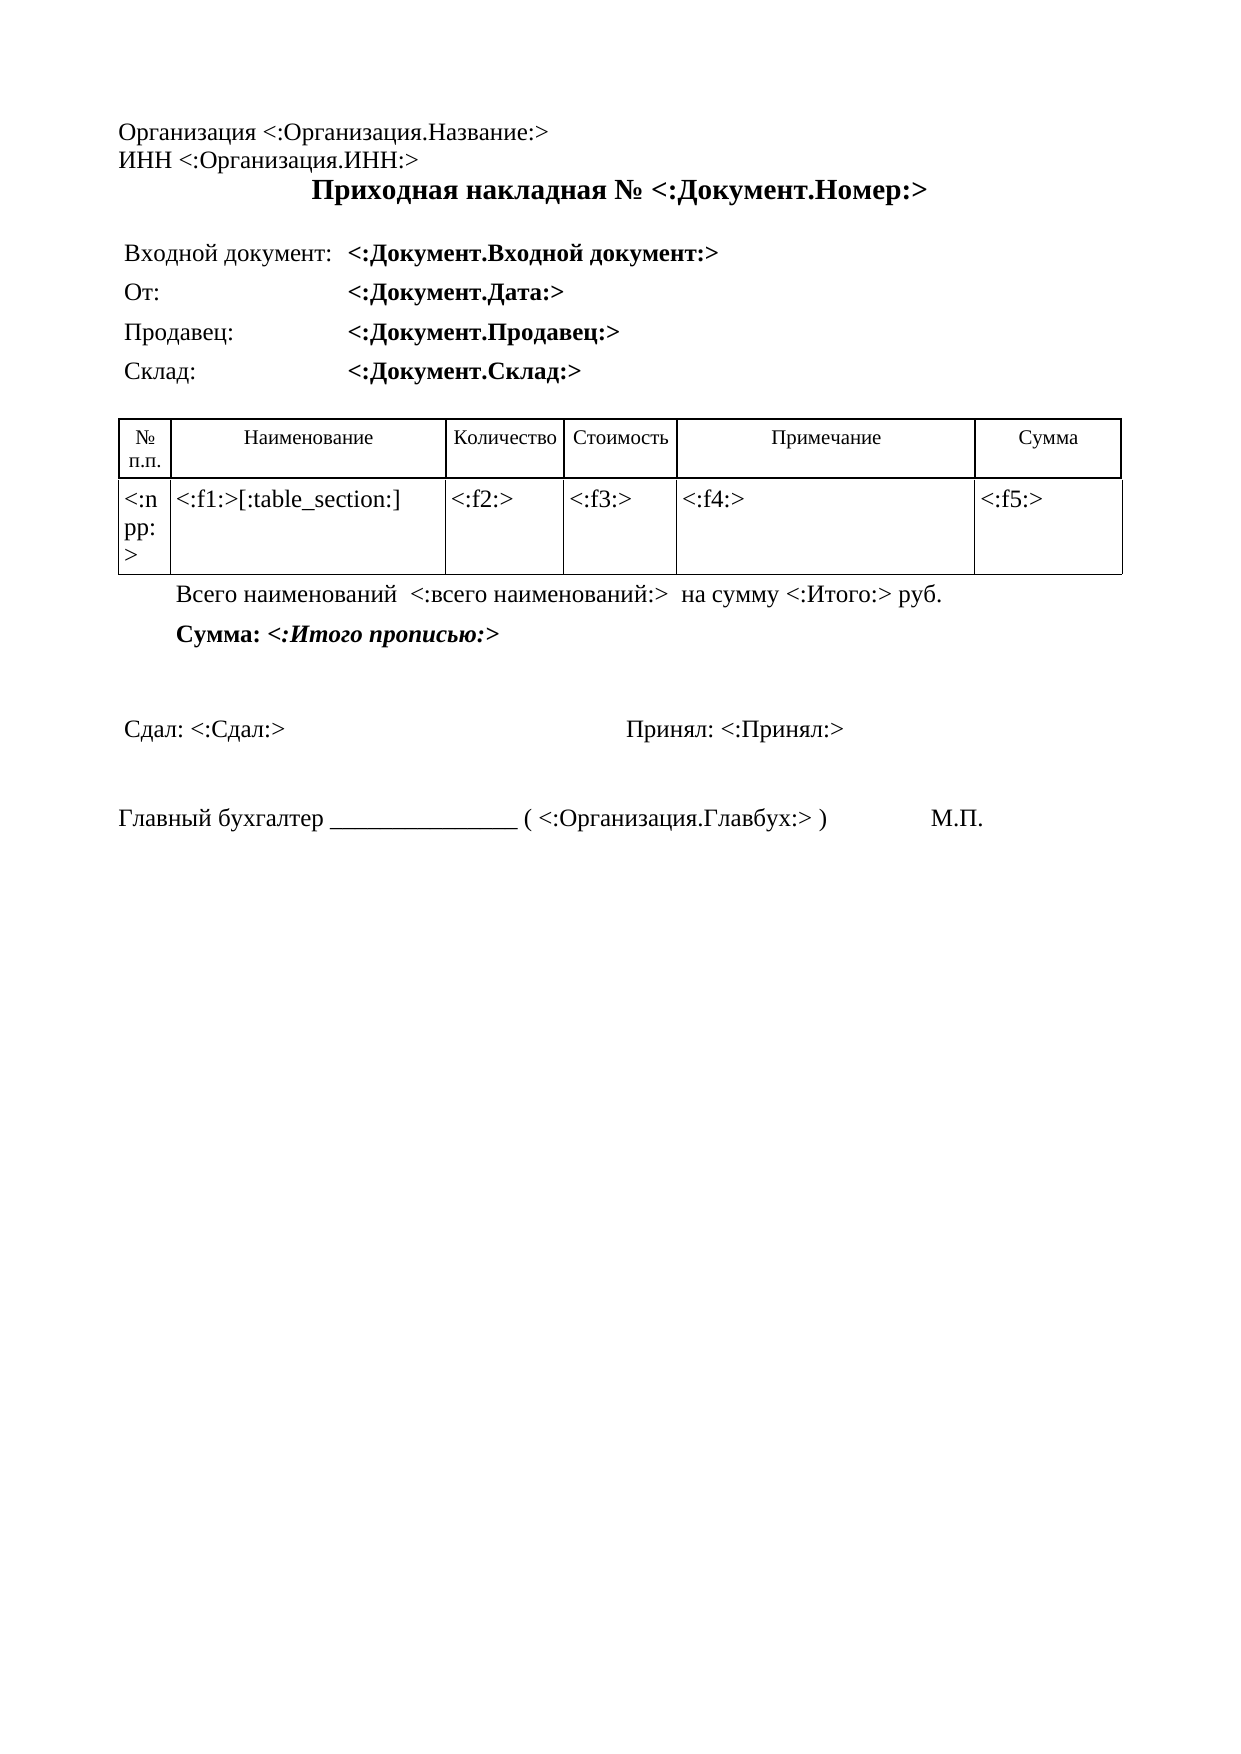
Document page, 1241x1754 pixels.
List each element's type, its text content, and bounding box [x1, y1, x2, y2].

table_cell <:npp:> [119, 480, 170, 574]
table_header Входной документ: [118, 234, 341, 273]
table_header Наименование [172, 420, 445, 477]
table_header Сумма [976, 420, 1120, 477]
table_cell <:f2:> [446, 480, 563, 574]
table_cell <:Документ.Продавец:> [341, 312, 1122, 351]
table_header № п.п. [120, 420, 170, 477]
table_header Количество [447, 420, 563, 477]
table_header Принял: <:Принял:> [620, 709, 1122, 748]
text Главный бухгалтер _______________ ( <:Организация.Главбух:> ) М.П. [118, 804, 1122, 831]
table_cell <:f1:>[:table_section:] [171, 480, 445, 574]
table_header Стоимость [565, 420, 676, 477]
text ИНН <:Организация.ИНН:> [118, 146, 1122, 173]
table_cell [118, 575, 170, 654]
table_cell Склад: [118, 351, 341, 390]
table_cell <:Документ.Дата:> [341, 273, 1122, 312]
table_header Примечание [678, 420, 974, 477]
table_header Сдал: <:Сдал:> [118, 709, 620, 748]
table_cell <:Документ.Склад:> [341, 351, 1122, 390]
table_header <:Документ.Входной документ:> [341, 234, 1122, 273]
table_cell Продавец: [118, 312, 341, 351]
table_cell <:f3:> [564, 480, 676, 574]
text Организация <:Организация.Название:> [118, 118, 1122, 146]
table_cell От: [118, 273, 341, 312]
table_cell <:f5:> [975, 480, 1122, 574]
table_cell <:f4:> [677, 480, 974, 574]
table_cell Всего наименований <:всего наименований:> на сумму <:Итого:> руб. Сумма: <:Итого прописью:> [170, 575, 1122, 654]
text Приходная накладная № <:Документ.Номер:> [118, 173, 1122, 206]
